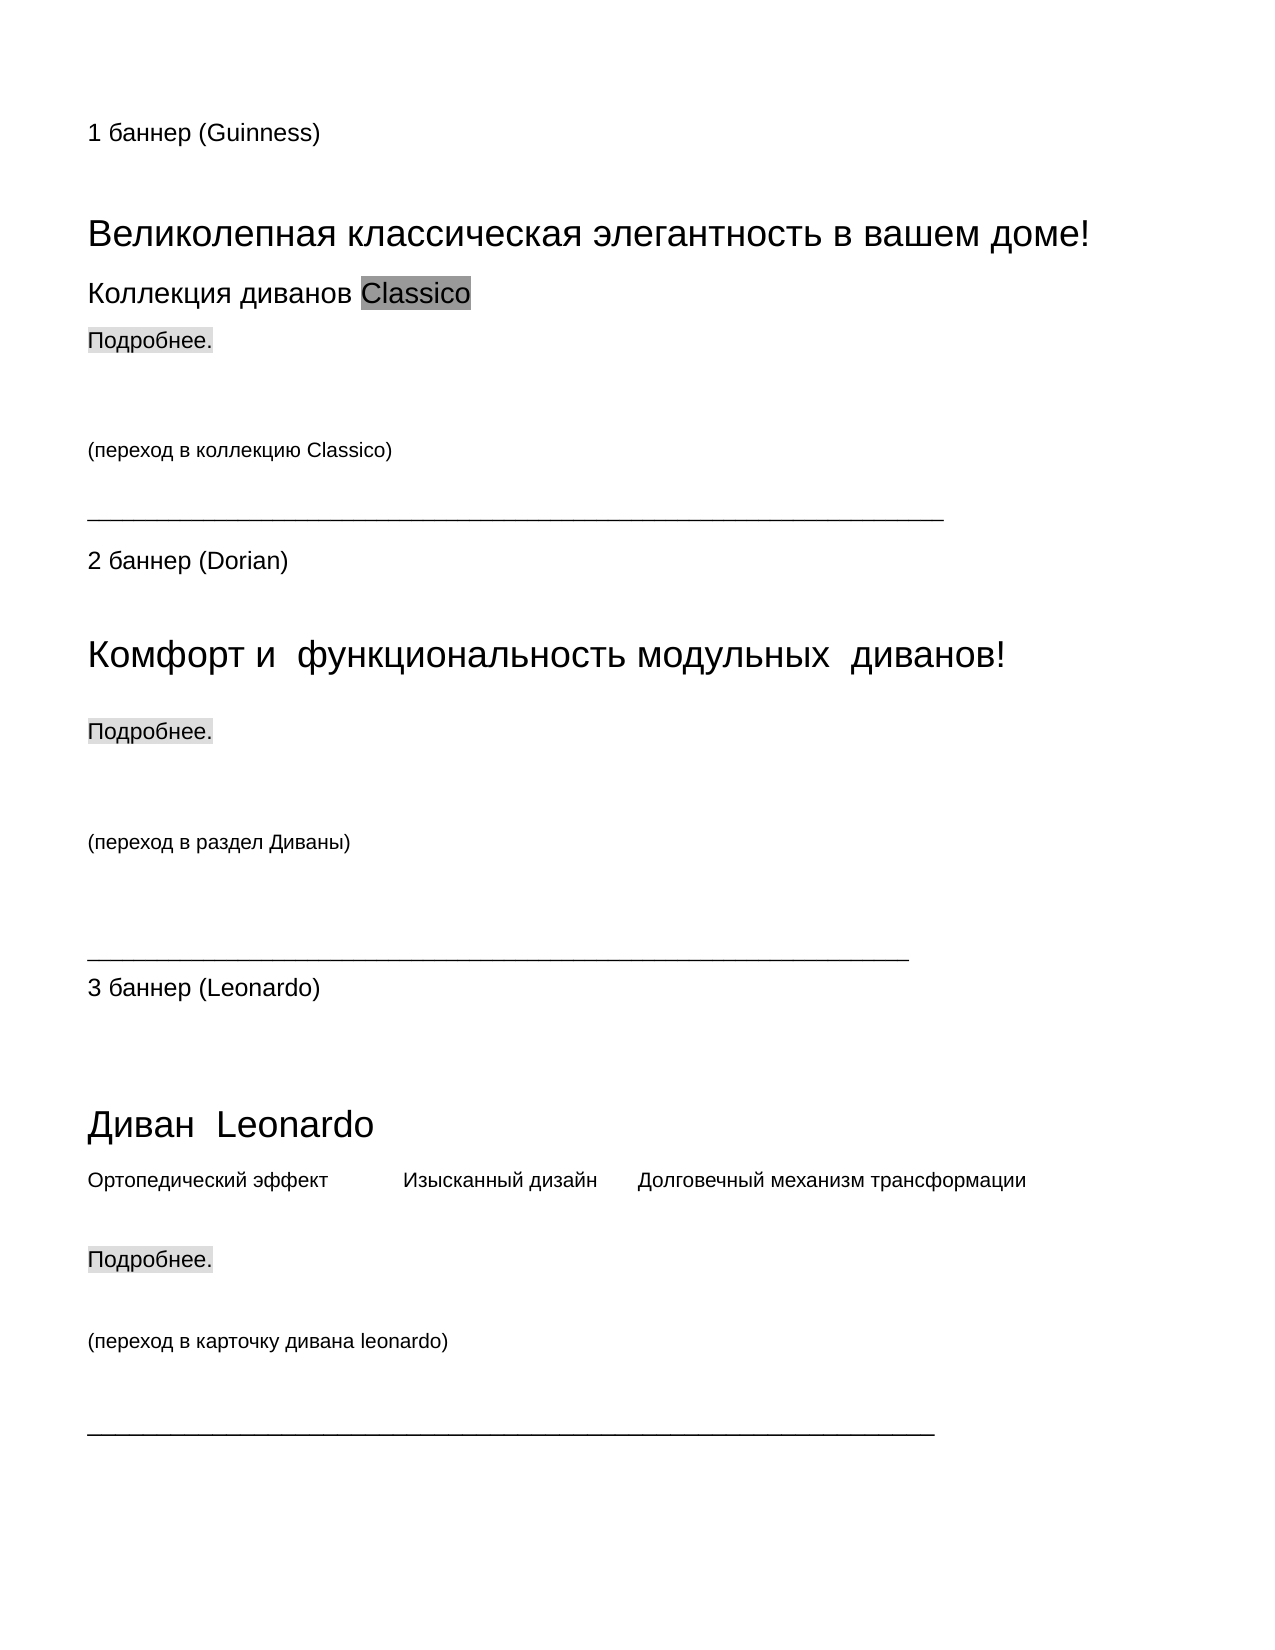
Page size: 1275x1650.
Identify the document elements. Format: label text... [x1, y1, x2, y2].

text __________________________________________________________________________ [87, 498, 1210, 522]
text _______________________________________________________________________ [87, 937, 1210, 961]
text _____________________________________________________________ [87, 1408, 1210, 1437]
text (переход в раздел Диваны) [87, 829, 1210, 853]
text Комфорт и функциональность модульных диванов! [87, 632, 1210, 675]
text 3 баннер (Leonardo) [87, 973, 1210, 1002]
text 1 баннер (Guinness) [87, 118, 1210, 147]
text (переход в карточку дивана leonardo) [87, 1329, 1210, 1353]
text Великолепная классическая элегантность в вашем доме! [87, 212, 1210, 255]
text Подробнее. [87, 327, 1210, 353]
text Коллекция диванов Classico [87, 276, 1210, 310]
text Подробнее. [87, 718, 1210, 744]
text 2 баннер (Dorian) [87, 546, 1210, 574]
text (переход в коллекцию Classico) [87, 438, 1210, 462]
text Ортопедический эффект Изысканный дизайн Долговечный механизм трансформации [87, 1167, 1210, 1191]
text Диван Leonardo [87, 1103, 1210, 1146]
text Подробнее. [87, 1246, 1210, 1273]
